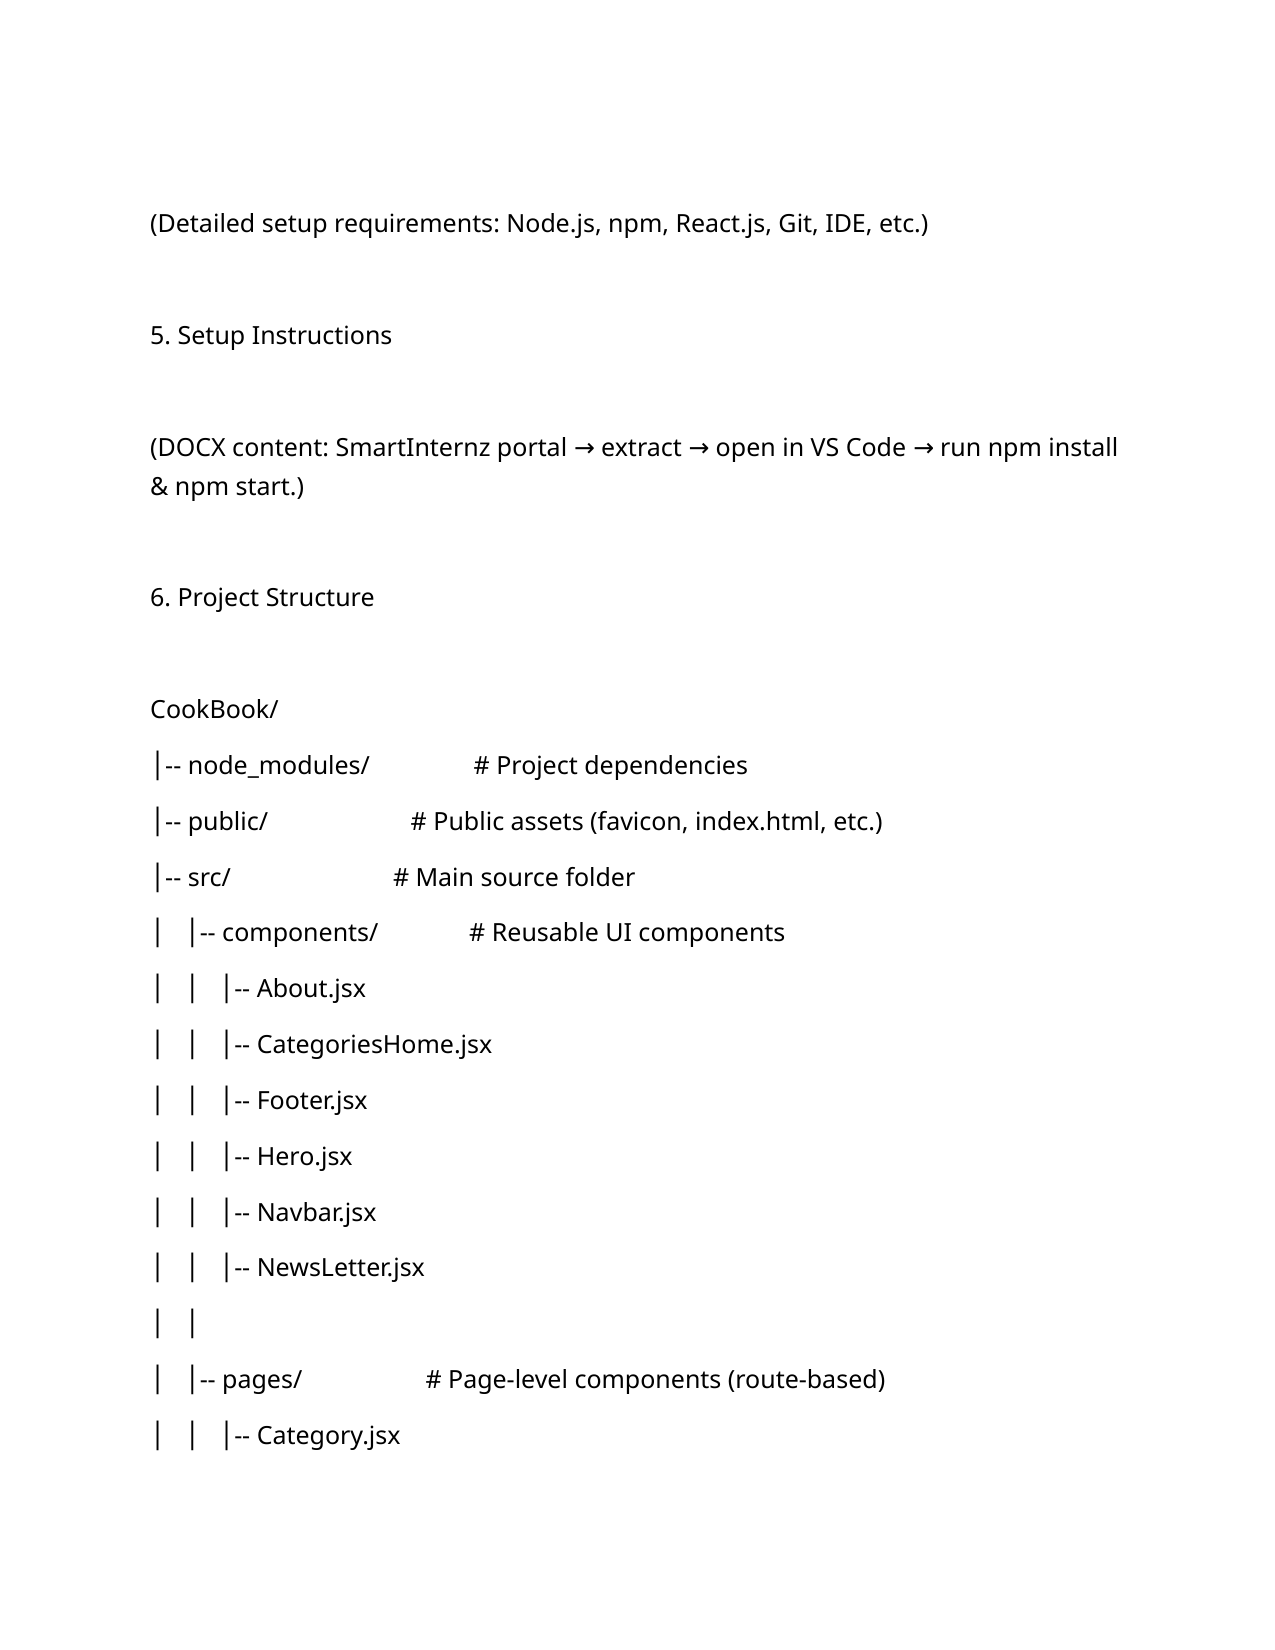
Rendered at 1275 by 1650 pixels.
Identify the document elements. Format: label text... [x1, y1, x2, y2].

text │-- src/ # Main source folder [150, 859, 1125, 893]
text │-- node_modules/ # Project dependencies [150, 747, 1125, 782]
text 6. Project Structure [150, 580, 1125, 614]
text (DOCX content: SmartInternz portal → extract → open in VS Code → run npm install & npm start.) [150, 429, 1125, 502]
text │ │ │-- Footer.jsx [150, 1082, 1125, 1117]
text │ │-- pages/ # Page-level components (route-based) [150, 1362, 1125, 1396]
text │ │ │-- Hero.jsx [150, 1138, 1125, 1172]
text (Detailed setup requirements: Node.js, npm, React.js, Git, IDE, etc.) [150, 206, 1125, 240]
text CookBook/ [150, 692, 1125, 726]
text │ │ │-- Category.jsx [150, 1417, 1125, 1452]
text │ │ │-- Navbar.jsx [150, 1194, 1125, 1228]
text │-- public/ # Public assets (favicon, index.html, etc.) [150, 803, 1125, 837]
text │ │-- components/ # Reusable UI components [150, 915, 1125, 949]
text 5. Setup Instructions [150, 317, 1125, 352]
text │ │ │-- CategoriesHome.jsx [150, 1027, 1125, 1061]
text │ │ │-- About.jsx [150, 971, 1125, 1005]
text │ │ [150, 1306, 1125, 1340]
text │ │ │-- NewsLetter.jsx [150, 1250, 1125, 1284]
